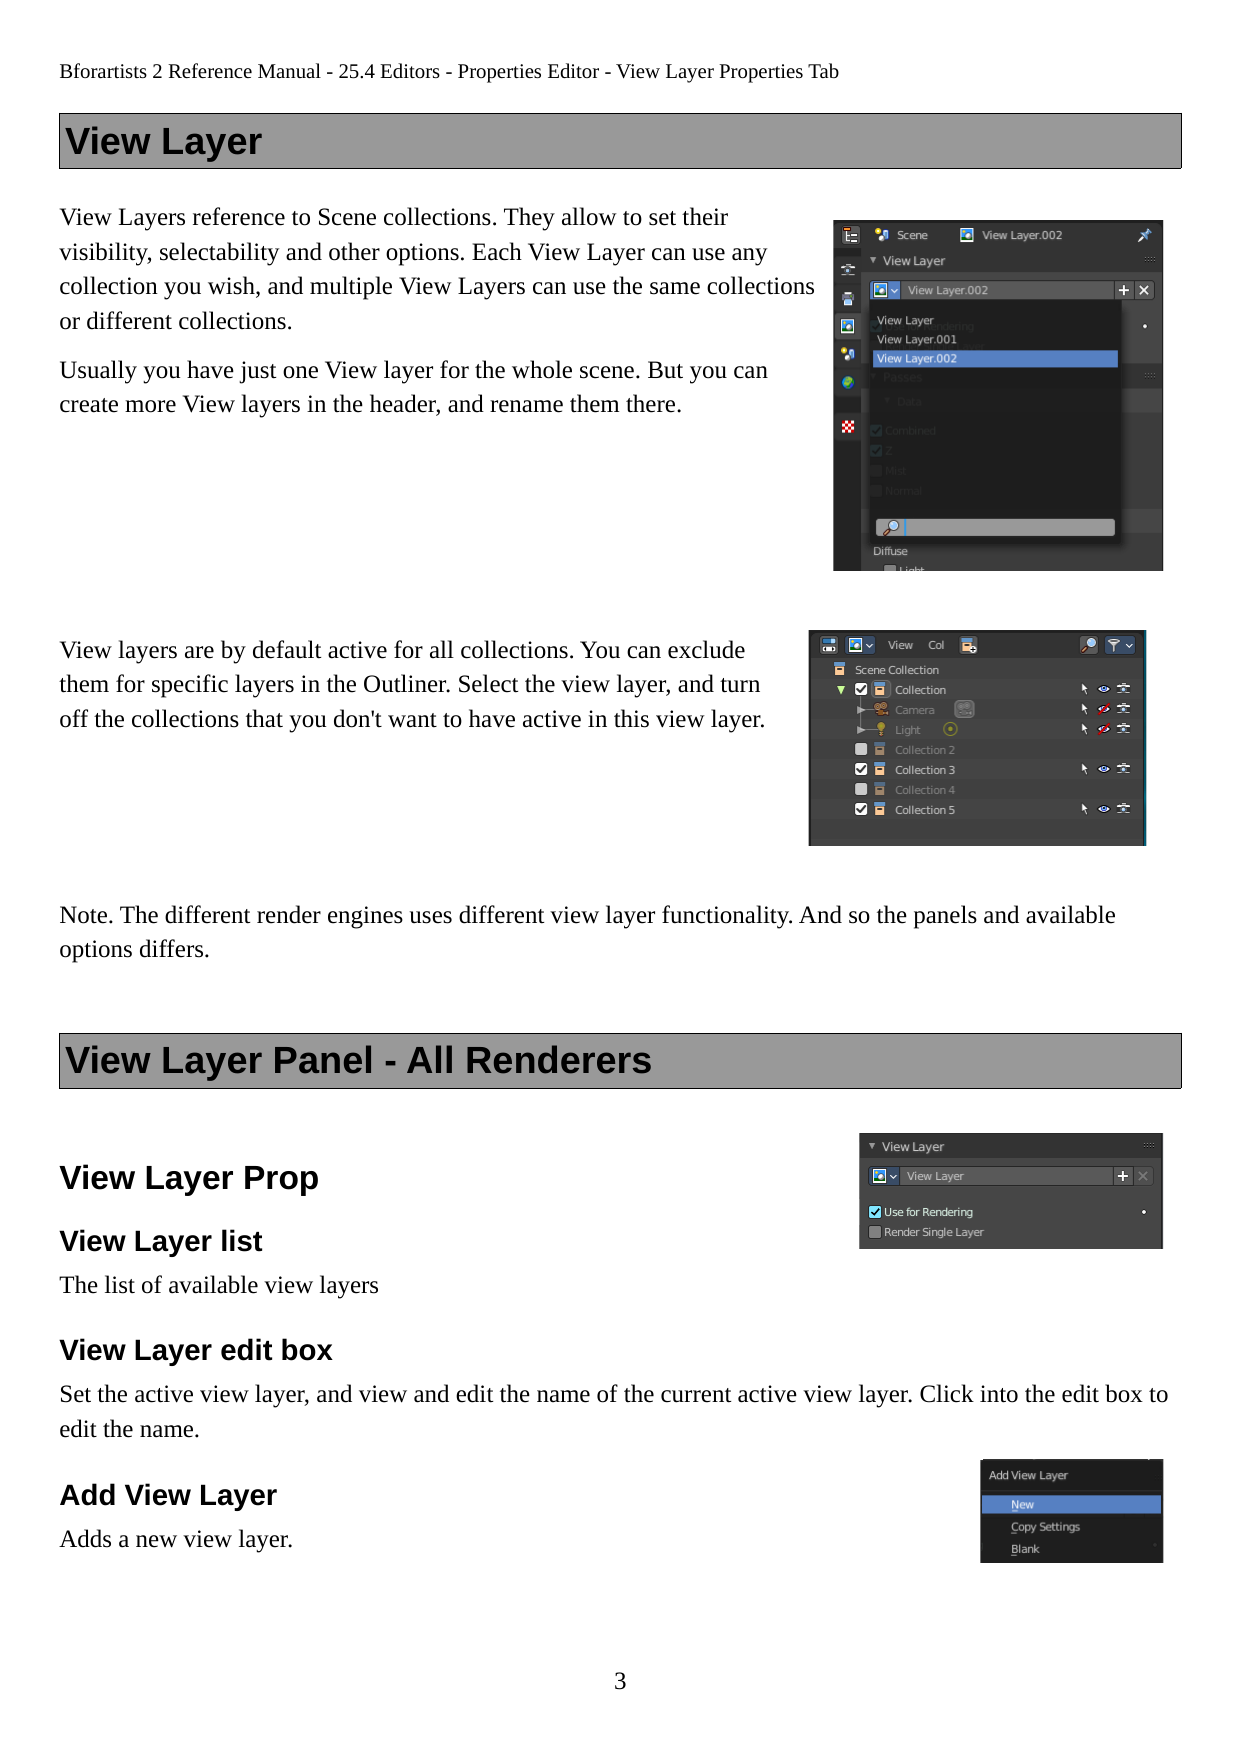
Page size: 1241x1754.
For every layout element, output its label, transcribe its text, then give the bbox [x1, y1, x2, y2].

subtitle View Layer edit box [59, 1333, 1181, 1367]
picture [980, 1459, 1164, 1563]
subtitle View Layer list [59, 1223, 1181, 1257]
text View Layers reference to Scene collections. They allow to set their visibility, selectability and other options. Each View Layer can use any collection you wish, and multiple View Layers can use the same collections or different collections. [59, 202, 1181, 334]
picture [833, 220, 1164, 571]
text Usually you have just one View layer for the whole scene. But you can create more View layers in the header, and rename them there. [59, 355, 833, 418]
table_header View Layer [60, 114, 1181, 168]
text Note. The different render engines uses different view layer functionality. And so the panels and available options differs. [59, 900, 1181, 963]
subtitle [1164, 1158, 1181, 1196]
picture [859, 1133, 1164, 1249]
picture [808, 630, 1147, 846]
subtitle View Layer Prop [59, 1158, 859, 1196]
subtitle Add View Layer [59, 1478, 980, 1511]
text Adds a new view layer. [59, 1524, 980, 1553]
text View layers are by default active for all collections. You can exclude them for specific layers in the Outliner. Select the view layer, and turn off the collections that you don't want to have active in this view layer. [59, 635, 808, 732]
subtitle [1164, 1478, 1181, 1511]
text [1164, 1524, 1181, 1553]
text Set the active view layer, and view and edit the name of the current active view layer. Click into the edit box to edit the name. [59, 1379, 1181, 1443]
table_header View Layer Panel - All Renderers [60, 1034, 1181, 1088]
text The list of available view layers [59, 1270, 1181, 1298]
